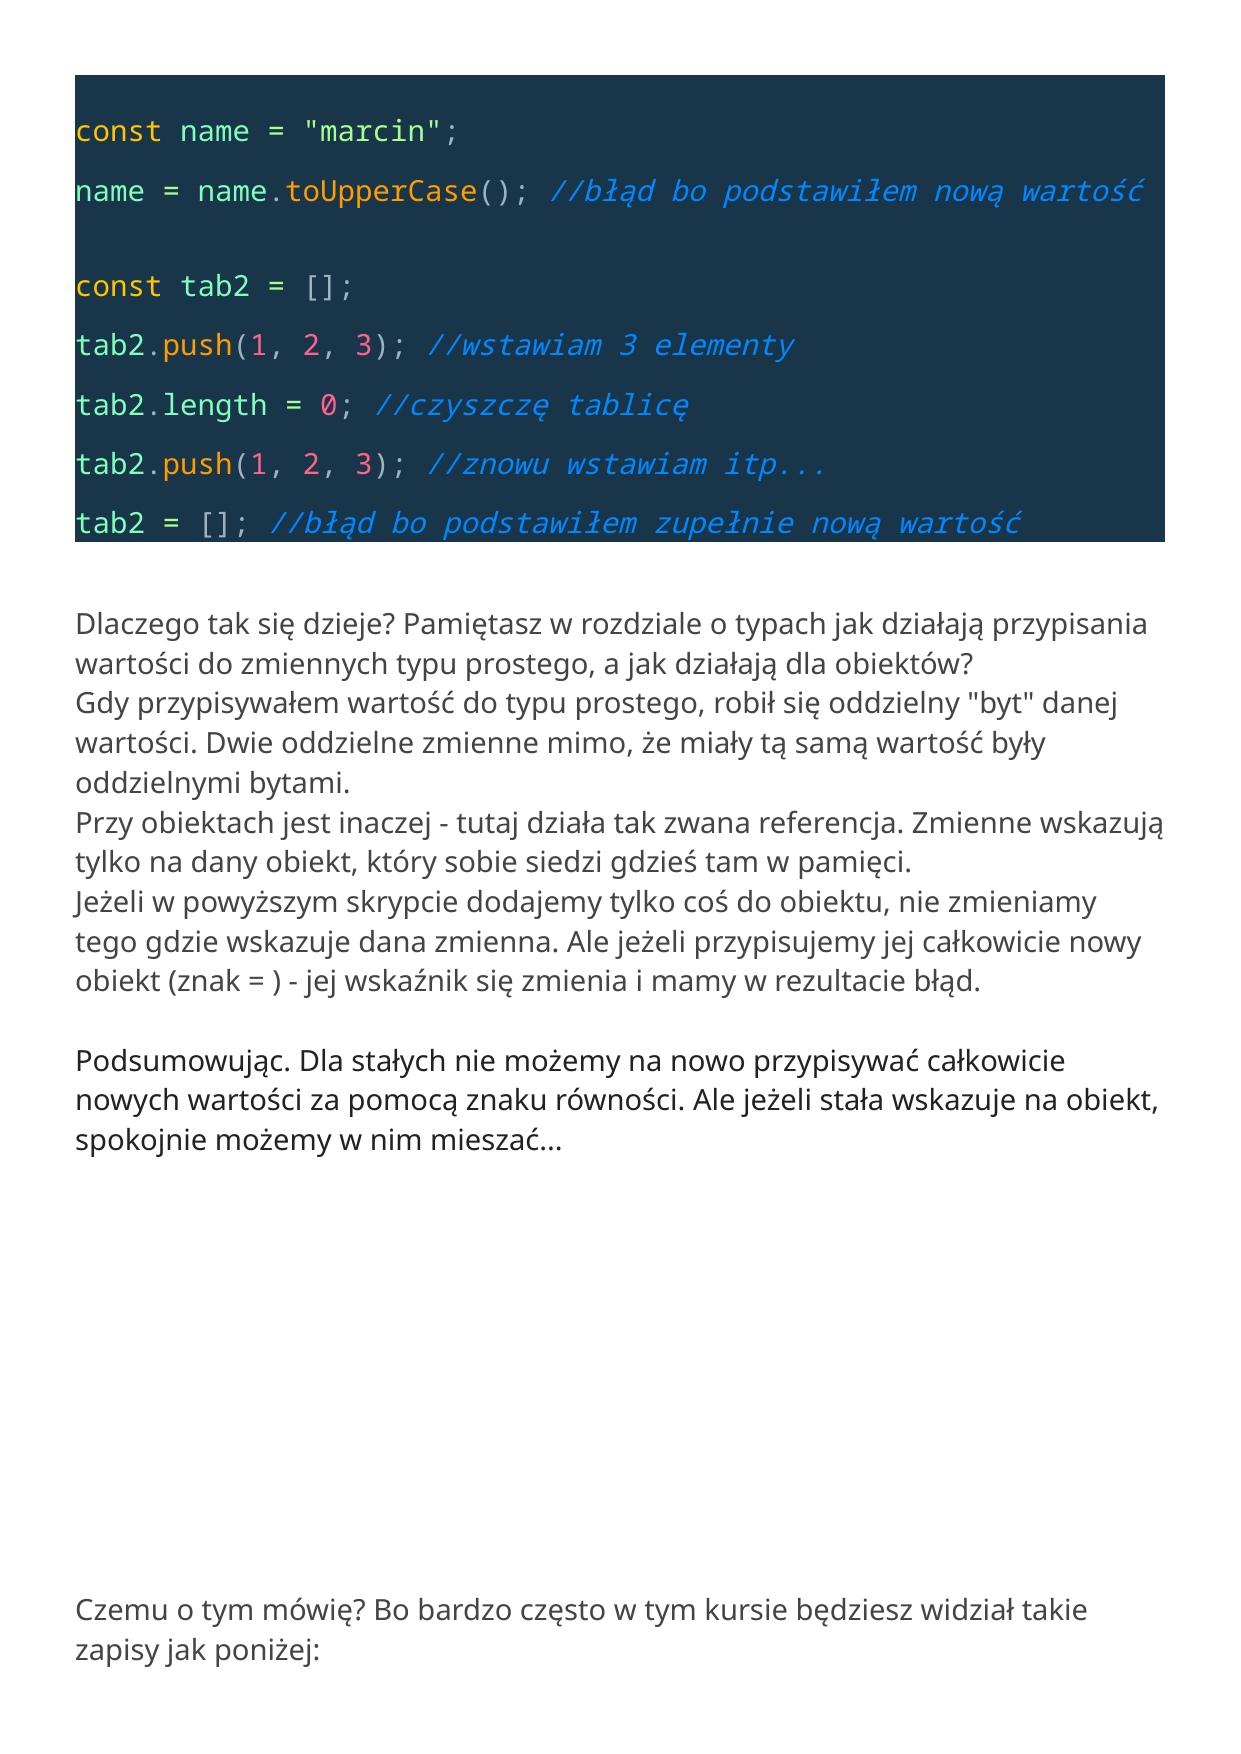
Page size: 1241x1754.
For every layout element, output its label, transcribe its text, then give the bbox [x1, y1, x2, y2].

text tab2.push(1, 2, 3); //wstawiam 3 elementy [75, 324, 1165, 364]
text tab2 = []; //błąd bo podstawiłem zupełnie nową wartość [75, 503, 1165, 542]
text tab2.push(1, 2, 3); //znowu wstawiam itp... [75, 443, 1165, 483]
text const name = "marcin"; [75, 110, 1165, 150]
text tab2.length = 0; //czyszczę tablicę [75, 384, 1165, 423]
text Dlaczego tak się dzieje? Pamiętasz w rozdziale o typach jak działają przypisania wartości do zmiennych typu prostego, a jak działają dla obiektów? Gdy przypisywałem wartość do typu prostego, robił się oddzielny "byt" danej wartości. Dwie oddzielne zmienne mimo, że miały tą samą wartość były oddzielnymi bytami. Przy obiektach jest inaczej - tutaj działa tak zwana referencja. Zmienne wskazują tylko na dany obiekt, który sobie siedzi gdzieś tam w pamięci. Jeżeli w powyższym skrypcie dodajemy tylko coś do obiektu, nie zmieniamy tego gdzie wskazuje dana zmienna. Ale jeżeli przypisujemy jej całkowicie nowy obiekt (znak = ) - jej wskaźnik się zmienia i mamy w rezultacie błąd. Podsumowując. Dla stałych nie możemy na nowo przypisywać całkowicie nowych wartości za pomocą znaku równości. Ale jeżeli stała wskazuje na obiekt, spokojnie możemy w nim mieszać... [75, 603, 1165, 1159]
text const tab2 = []; [75, 265, 1165, 304]
text Czemu o tym mówię? Bo bardzo często w tym kursie będziesz widział takie zapisy jak poniżej: [75, 1589, 1165, 1668]
text name = name.toUpperCase(); //błąd bo podstawiłem nową wartość [75, 170, 1165, 209]
